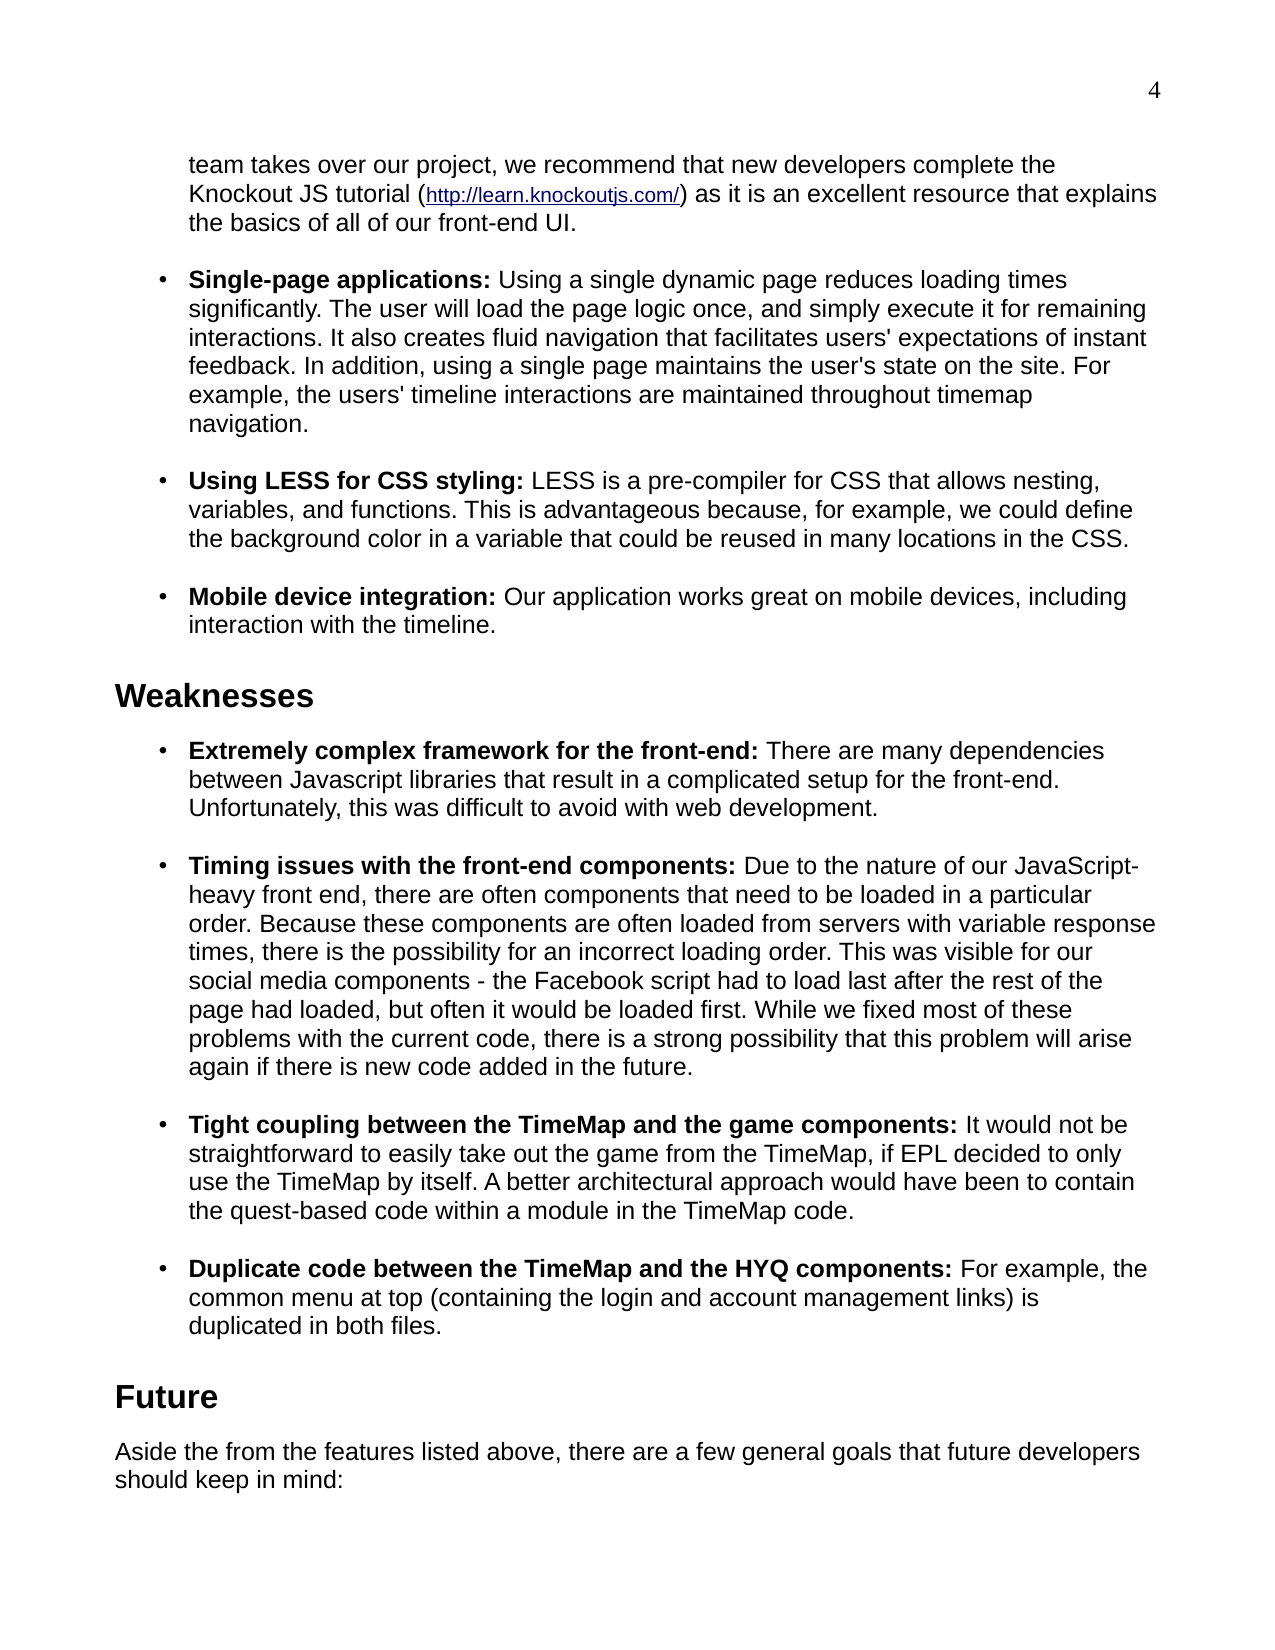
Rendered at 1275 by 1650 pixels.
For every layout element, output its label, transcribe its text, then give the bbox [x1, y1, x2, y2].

list Single-page applications: Using a single dynamic page reduces loading times significantly. The user will load the page logic once, and simply execute it for remaining interactions. It also creates fluid navigation that facilitates users' expectations of instant feedback. In addition, using a single page maintains the user's state on the site. For example, the users' timeline interactions are maintained throughout timemap navigation. [159, 265, 1160, 438]
list team takes over our project, we recommend that new developers complete the Knockout JS tutorial (http://learn.knockoutjs.com/) as it is an excellent resource that explains the basics of all of our front-end UI. [159, 150, 1160, 236]
list Mobile device integration: Our application works great on mobile devices, including interaction with the timeline. [159, 581, 1160, 639]
text Aside the from the features listed above, there are a few general goals that future developers should keep in mind: [114, 1437, 1160, 1494]
list Using LESS for CSS styling: LESS is a pre-compiler for CSS that allows nesting, variables, and functions. This is advantageous because, for example, we could define the background color in a variable that could be reused in many locations in the CSS. [159, 466, 1160, 553]
list Tight coupling between the TimeMap and the game components: It would not be straightforward to easily take out the game from the TimeMap, if EPL decided to only use the TimeMap by itself. A better architectural approach would have been to contain the quest-based code within a module in the TimeMap code. [159, 1110, 1160, 1225]
subtitle Future [114, 1377, 1160, 1416]
list Extremely complex framework for the front-end: There are many dependencies between Javascript libraries that result in a complicated setup for the front-end. Unfortunately, this was difficult to avoid with web development. [159, 736, 1160, 822]
list Duplicate code between the TimeMap and the HYQ components: For example, the common menu at top (containing the login and account management links) is duplicated in both files. [159, 1254, 1160, 1340]
subtitle Weaknesses [114, 677, 1160, 715]
list Timing issues with the front-end components: Due to the nature of our JavaScript-heavy front end, there are often components that need to be loaded in a particular order. Because these components are often loaded from servers with variable response times, there is the possibility for an incorrect loading order. This was visible for our social media components - the Facebook script had to load last after the rest of the page had loaded, but often it would be loaded first. While we fixed most of these problems with the current code, there is a strong possibility that this problem will arise again if there is new code added in the future. [159, 851, 1160, 1081]
